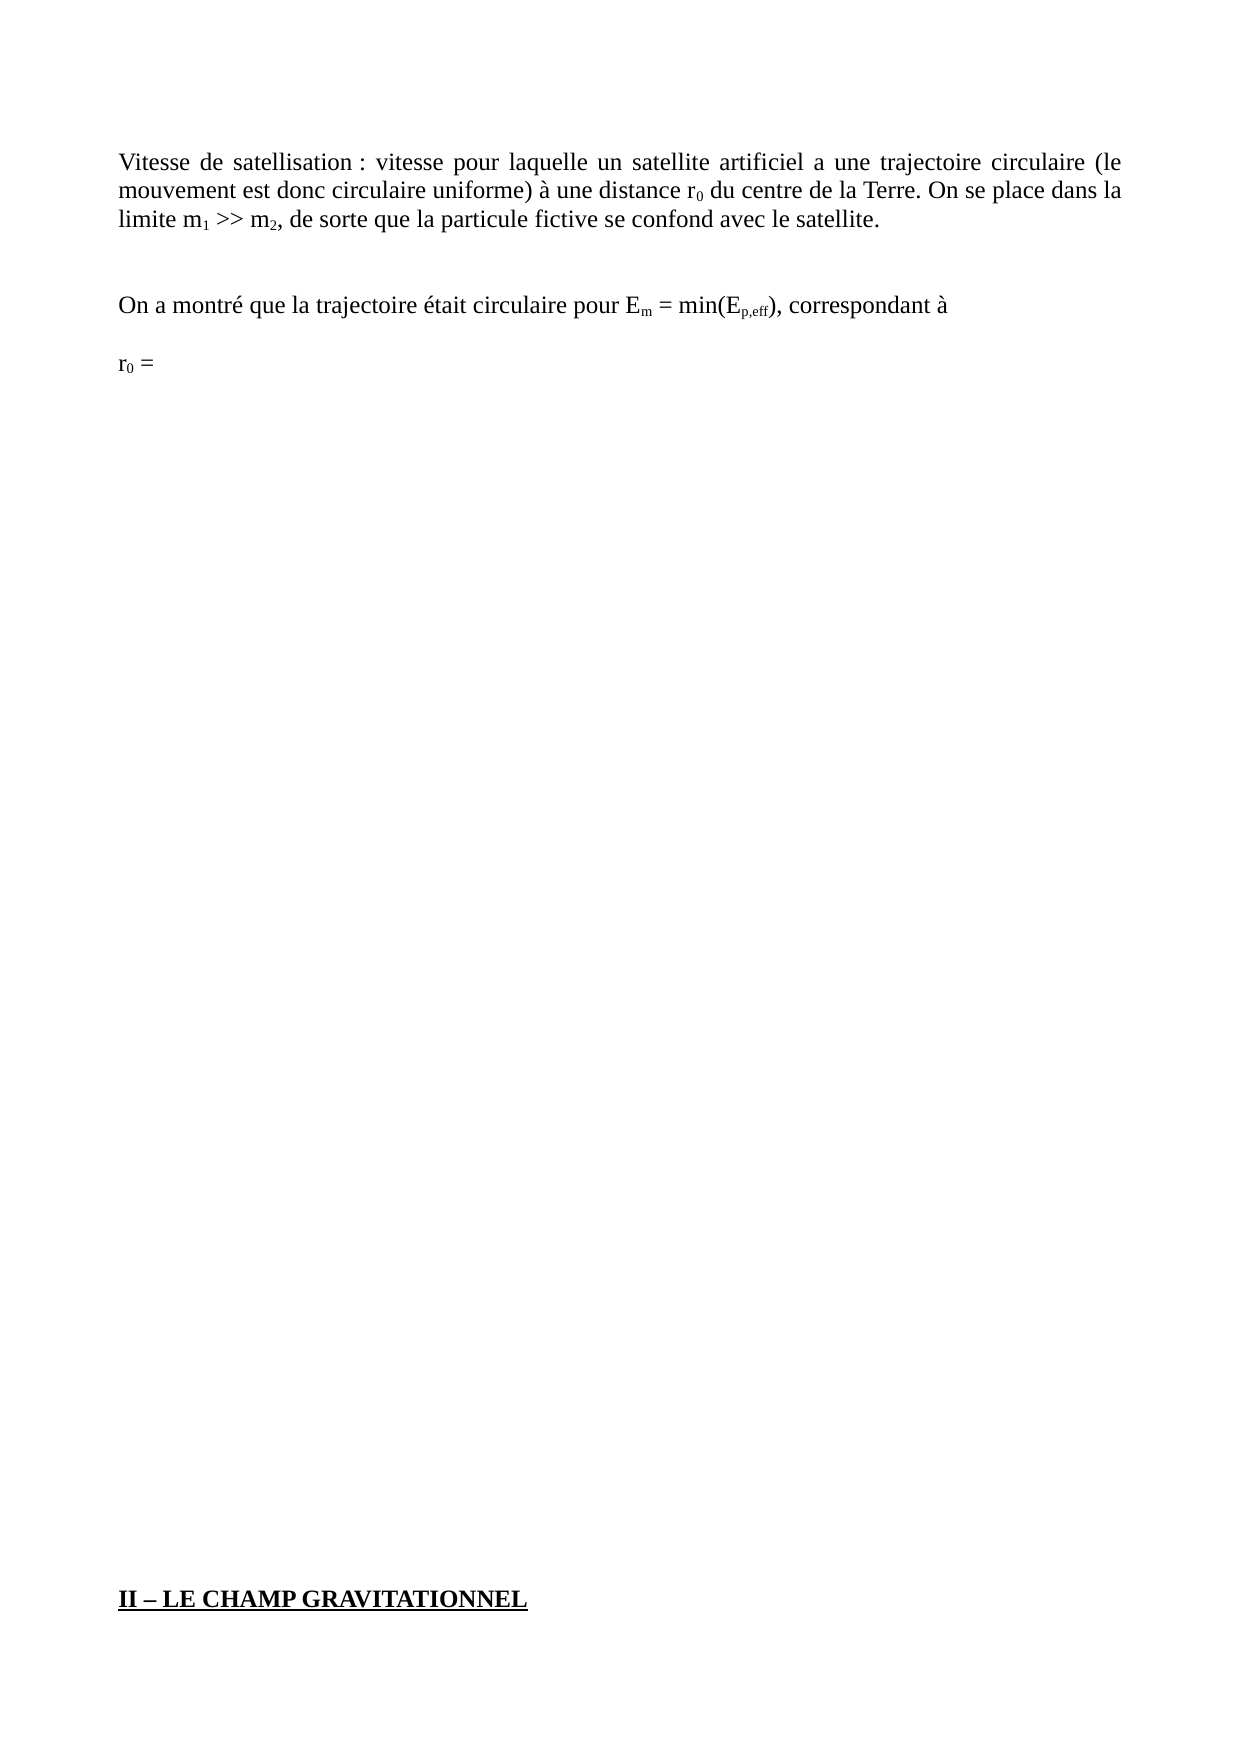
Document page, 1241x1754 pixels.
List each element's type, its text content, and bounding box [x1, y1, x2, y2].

text Vitesse de satellisation : vitesse pour laquelle un satellite artificiel a une trajectoire circulaire (le mouvement est donc circulaire uniforme) à une distance r0 du centre de la Terre. On se place dans la limite m1 >> m2, de sorte que la particule fictive se confond avec le satellite. [118, 147, 1122, 233]
text On a montré que la trajectoire était circulaire pour Em = min(Ep,eff), correspondant à [118, 291, 1122, 319]
text r0 = [118, 348, 1122, 377]
text II – LE CHAMP GRAVITATIONNEL [118, 1584, 1122, 1613]
